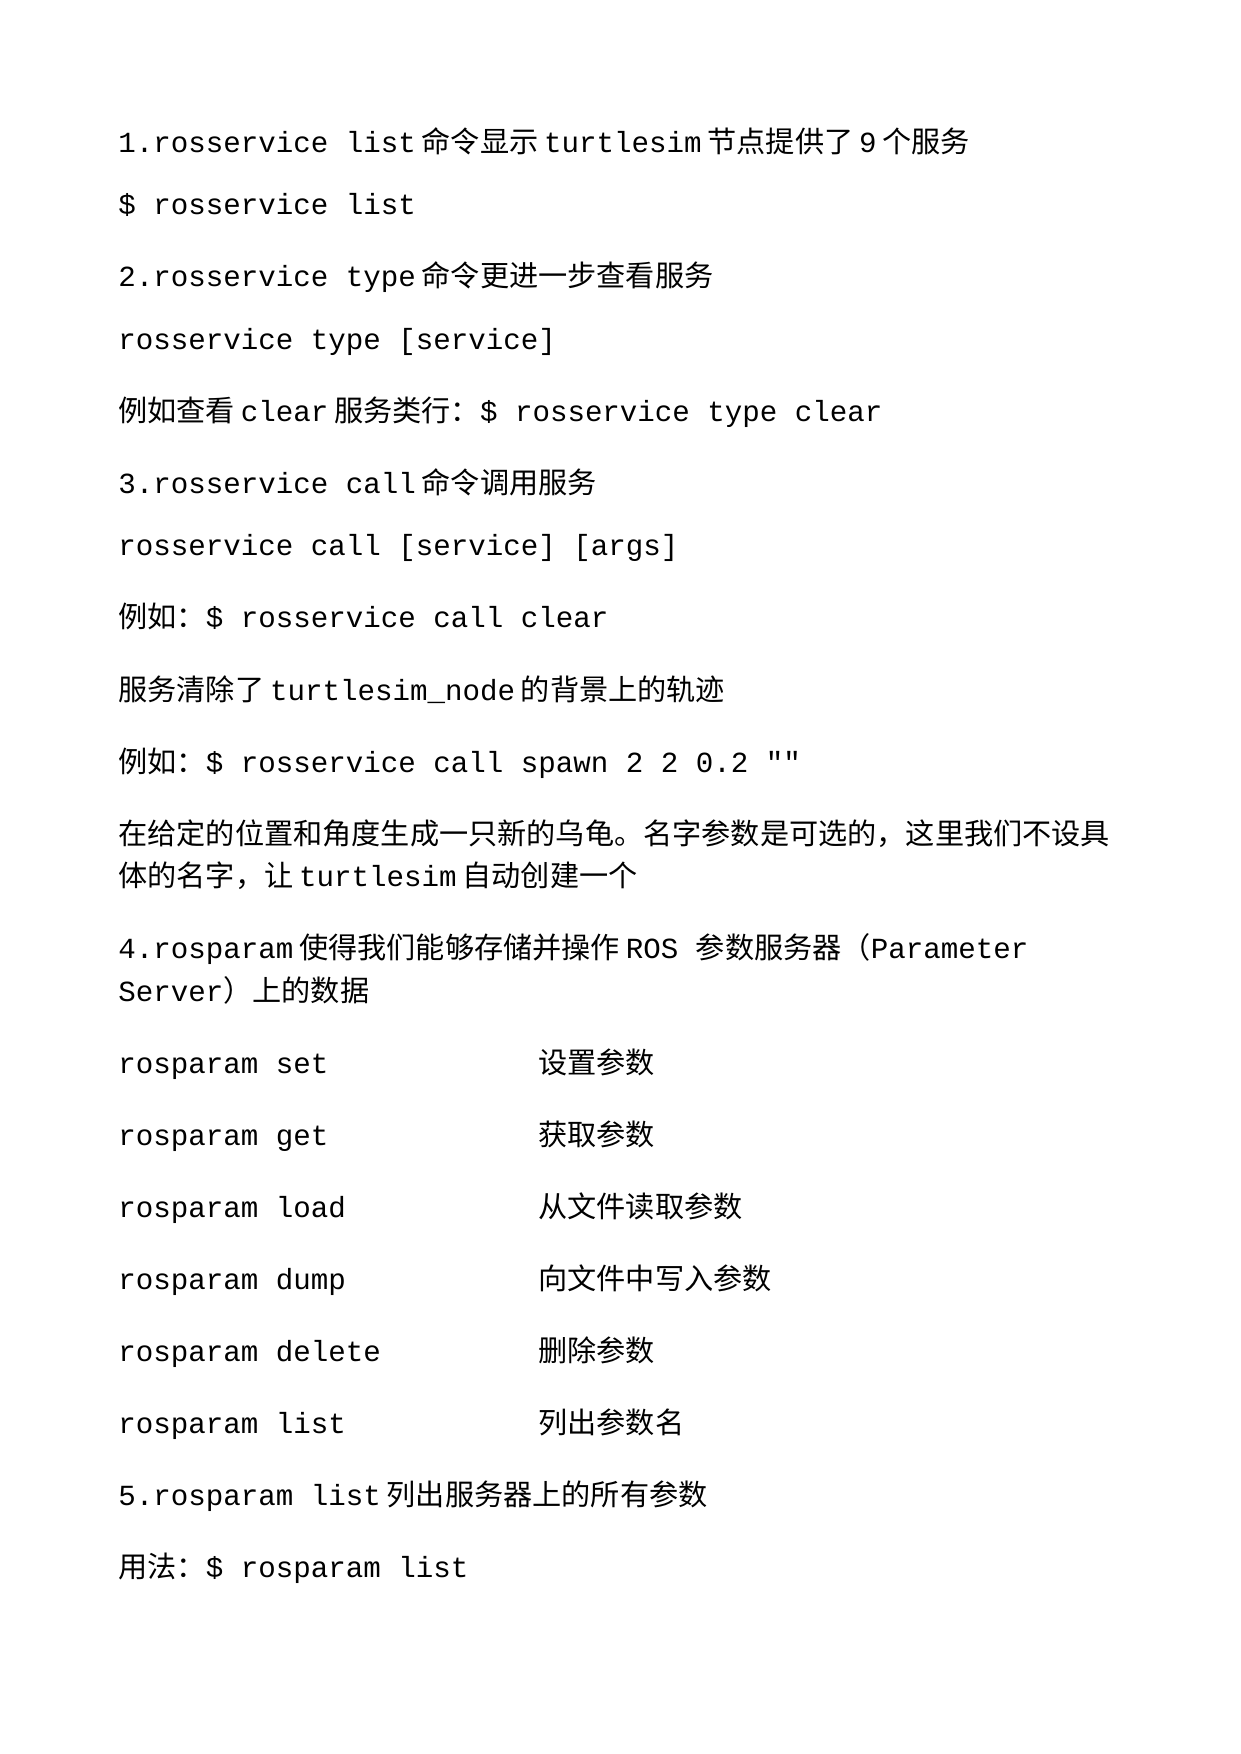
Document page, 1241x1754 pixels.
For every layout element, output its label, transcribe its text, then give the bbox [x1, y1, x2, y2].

text 例如查看clear服务类行：$ rosservice type clear [118, 387, 1122, 430]
text 例如：$ rosservice call clear [118, 594, 1122, 637]
text 2.rosservice type命令更进一步查看服务 [118, 253, 1122, 295]
text 例如：$ rosservice call spawn 2 2 0.2 "" [118, 738, 1122, 781]
text rosparam load 从文件读取参数 [118, 1183, 1122, 1226]
text 3.rosservice call命令调用服务 [118, 459, 1122, 502]
text 服务清除了turtlesim_node的背景上的轨迹 [118, 666, 1122, 709]
text rosparam get 获取参数 [118, 1111, 1122, 1154]
text 在给定的位置和角度生成一只新的乌龟。名字参数是可选的，这里我们不设具体的名字，让turtlesim自动创建一个 [118, 810, 1122, 895]
text rosservice call [service] [args] [118, 531, 1122, 564]
text 用法：$ rosparam list [118, 1544, 1122, 1586]
text 5.rosparam list列出服务器上的所有参数 [118, 1472, 1122, 1514]
text rosparam dump 向文件中写入参数 [118, 1256, 1122, 1298]
text rosservice type [service] [118, 325, 1122, 358]
text rosparam list 列出参数名 [118, 1400, 1122, 1442]
text 4.rosparam使得我们能够存储并操作ROS 参数服务器（Parameter Server）上的数据 [118, 924, 1122, 1010]
text $ rosservice list [118, 190, 1122, 223]
text rosparam delete 删除参数 [118, 1328, 1122, 1370]
text 1.rosservice list命令显示turtlesim节点提供了9个服务 [118, 118, 1122, 161]
text rosparam set 设置参数 [118, 1039, 1122, 1082]
